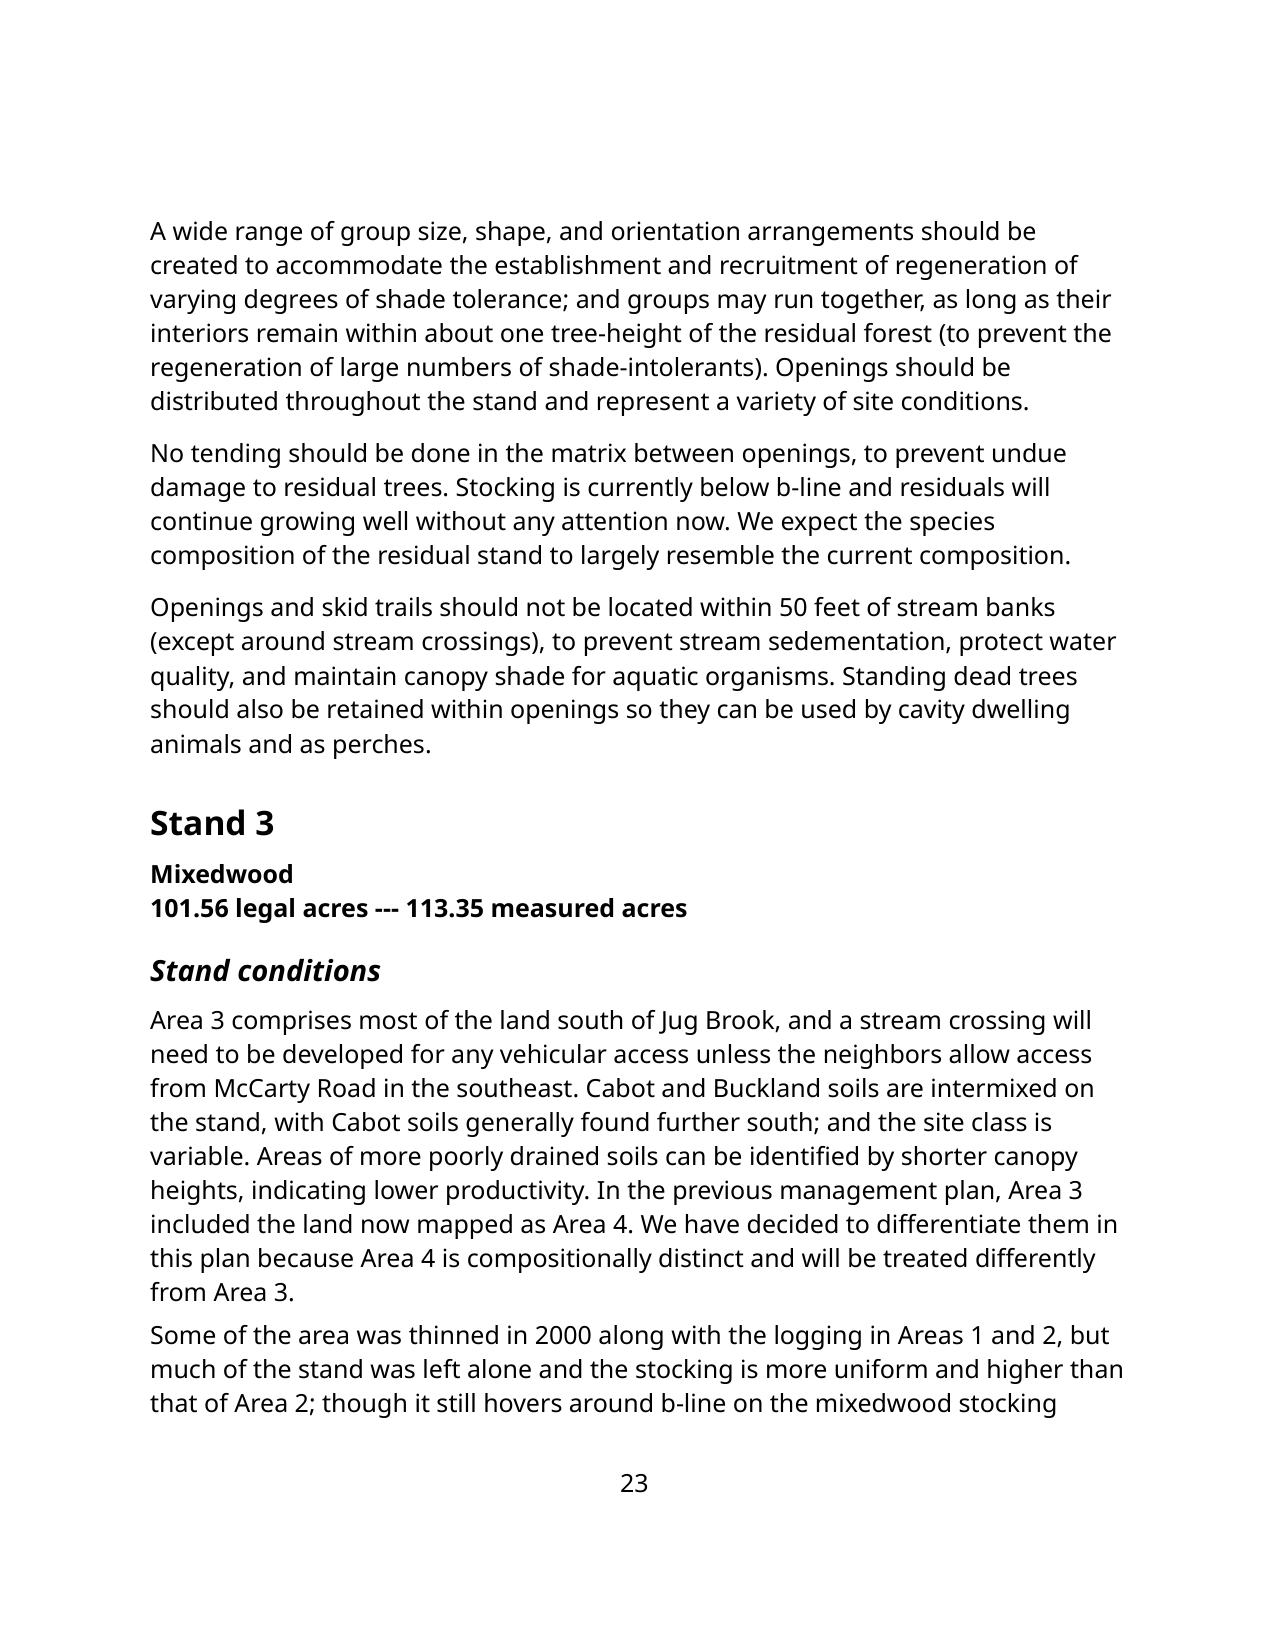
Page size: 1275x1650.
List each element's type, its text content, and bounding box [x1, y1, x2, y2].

subtitle Stand conditions [150, 950, 1125, 990]
text Area 3 comprises most of the land south of Jug Brook, and a stream crossing will need to be developed for any vehicular access unless the neighbors allow access from McCarty Road in the southeast. Cabot and Buckland soils are intermixed on the stand, with Cabot soils generally found further south; and the site class is variable. Areas of more poorly drained soils can be identified by shorter canopy heights, indicating lower productivity. In the previous management plan, Area 3 included the land now mapped as Area 4. We have decided to differentiate them in this plan because Area 4 is compositionally distinct and will be treated differently from Area 3. [150, 1002, 1125, 1309]
text A wide range of group size, shape, and orientation arrangements should be created to accommodate the establishment and recruitment of regeneration of varying degrees of shade tolerance; and groups may run together, as long as their interiors remain within about one tree-height of the residual forest (to prevent the regeneration of large numbers of shade-intolerants). Openings should be distributed throughout the stand and represent a variety of site conditions. [150, 213, 1125, 418]
text Openings and skid trails should not be located within 50 feet of stream banks (except around stream crossings), to prevent stream sedementation, protect water quality, and maintain canopy shade for aquatic organisms. Standing dead trees should also be retained within openings so they can be used by cavity dwelling animals and as perches. [150, 590, 1125, 760]
text Mixedwood 101.56 legal acres --- 113.35 measured acres [150, 857, 1125, 925]
text No tending should be done in the matrix between openings, to prevent undue damage to residual trees. Stocking is currently below b-line and residuals will continue growing well without any attention now. We expect the species composition of the residual stand to largely resemble the current composition. [150, 436, 1125, 572]
text Some of the area was thinned in 2000 along with the logging in Areas 1 and 2, but much of the stand was left alone and the stocking is more uniform and higher than that of Area 2; though it still hovers around b-line on the mixedwood stocking [150, 1318, 1125, 1420]
subtitle Stand 3 [150, 799, 1125, 845]
